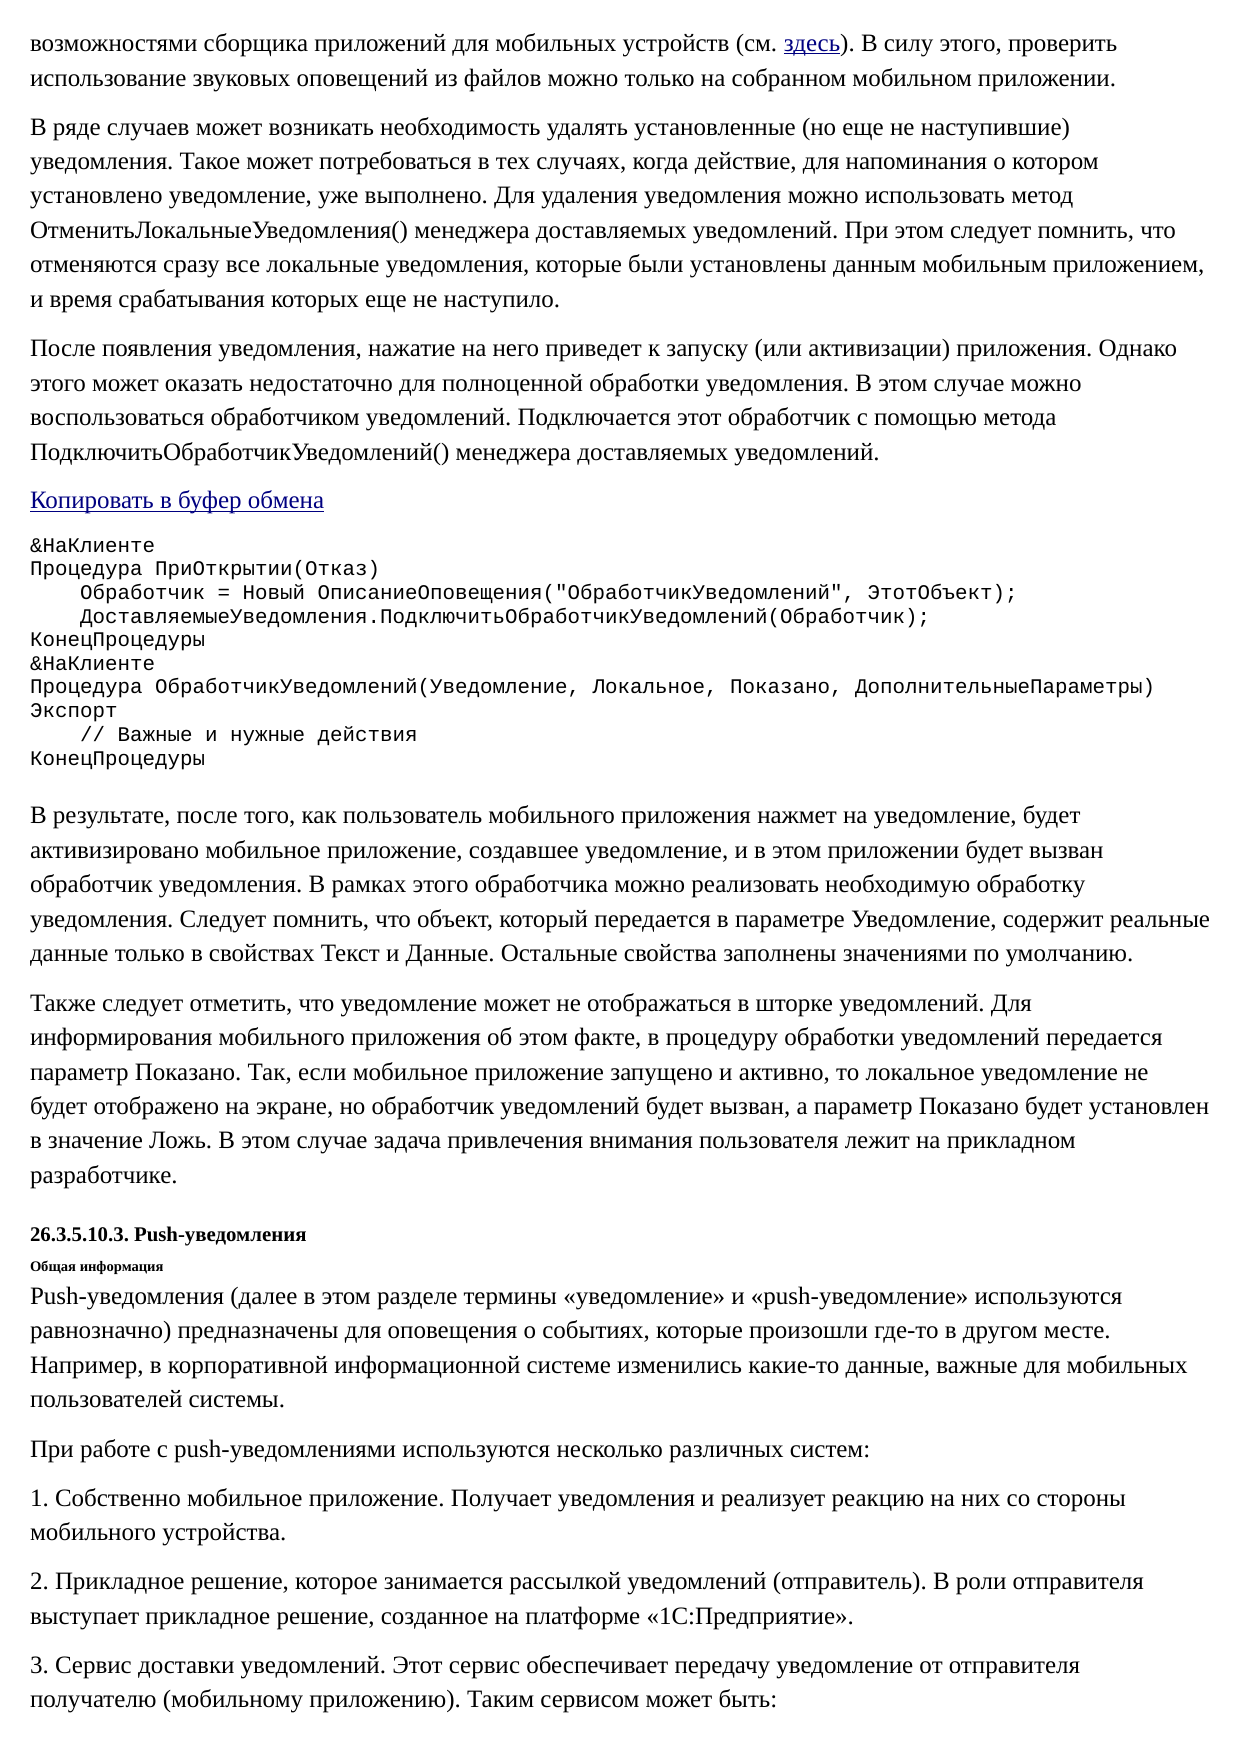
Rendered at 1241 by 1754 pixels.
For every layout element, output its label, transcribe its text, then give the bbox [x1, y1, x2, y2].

text Процедура ПриОткрытии(Отказ) [30, 558, 1211, 582]
text 3. Сервис доставки уведомлений. Этот сервис обеспечивает передачу уведомление от отправителя получателю (мобильному приложению). Таким сервисом может быть: [30, 1650, 1211, 1713]
text Копировать в буфер обмена [30, 486, 1211, 514]
text ДоставляемыеУведомления.ПодключитьОбработчикУведомлений(Обработчик); [30, 606, 1211, 629]
text Также следует отметить, что уведомление может не отображаться в шторке уведомлений. Для информирования мобильного приложения об этом факте, в процедуру обработки уведомлений передается параметр Показано. Так, если мобильное приложение запущено и активно, то локальное уведомление не будет отображено на экране, но обработчик уведомлений будет вызван, а параметр Показано будет установлен в значение Ложь. В этом случае задача привлечения внимания пользователя лежит на прикладном разработчике. [30, 988, 1211, 1189]
text В ряде случаев может возникать необходимость удалять установленные (но еще не наступившие) уведомления. Такое может потребоваться в тех случаях, когда действие, для напоминания о котором установлено уведомление, уже выполнено. Для удаления уведомления можно использовать метод ОтменитьЛокальныеУведомления() менеджера доставляемых уведомлений. При этом следует помнить, что отменяются сразу все локальные уведомления, которые были установлены данным мобильным приложением, и время срабатывания которых еще не наступило. [30, 112, 1211, 313]
text &НаКлиенте [30, 535, 1211, 558]
text возможностями сборщика приложений для мобильных устройств (см. здесь). В силу этого, проверить использование звуковых оповещений из файлов можно только на собранном мобильном приложении. [30, 28, 1211, 91]
text 2. Прикладное решение, которое занимается рассылкой уведомлений (отправитель). В роли отправителя выступает прикладное решение, созданное на платформе «1С:Предприятие». [30, 1566, 1211, 1629]
text Обработчик = Новый ОписаниеОповещения("ОбработчикУведомлений", ЭтотОбъект); [30, 582, 1211, 606]
text &НаКлиенте [30, 653, 1211, 677]
text КонецПроцедуры [30, 747, 1211, 771]
text Процедура ОбработчикУведомлений(Уведомление, Локальное, Показано, ДополнительныеПараметры) Экспорт [30, 677, 1211, 724]
text В результате, после того, как пользователь мобильного приложения нажмет на уведомление, будет активизировано мобильное приложение, создавшее уведомление, и в этом приложении будет вызван обработчик уведомления. В рамках этого обработчика можно реализовать необходимую обработку уведомления. Следует помнить, что объект, который передается в параметре Уведомление, содержит реальные данные только в свойствах Текст и Данные. Остальные свойства заполнены значениями по умолчанию. [30, 801, 1211, 967]
text // Важные и нужные действия [30, 724, 1211, 747]
text КонецПроцедуры [30, 629, 1211, 653]
text При работе с push-уведомлениями используются несколько различных систем: [30, 1434, 1211, 1462]
text Push-уведомления (далее в этом разделе термины «уведомление» и «push-уведомление» используются равнозначно) предназначены для оповещения о событиях, которые произошли где-то в другом месте. Например, в корпоративной информационной системе изменились какие-то данные, важные для мобильных пользователей системы. [30, 1281, 1211, 1413]
text 1. Собственно мобильное приложение. Получает уведомления и реализует реакцию на них со стороны мобильного устройства. [30, 1483, 1211, 1546]
subtitle 26.3.5.10.3. Push-уведомления [30, 1222, 1211, 1246]
subtitle Общая информация [30, 1258, 1211, 1275]
text После появления уведомления, нажатие на него приведет к запуску (или активизации) приложения. Однако этого может оказать недостаточно для полноценной обработки уведомления. В этом случае можно воспользоваться обработчиком уведомлений. Подключается этот обработчик с помощью метода ПодключитьОбработчикУведомлений() менеджера доставляемых уведомлений. [30, 333, 1211, 465]
